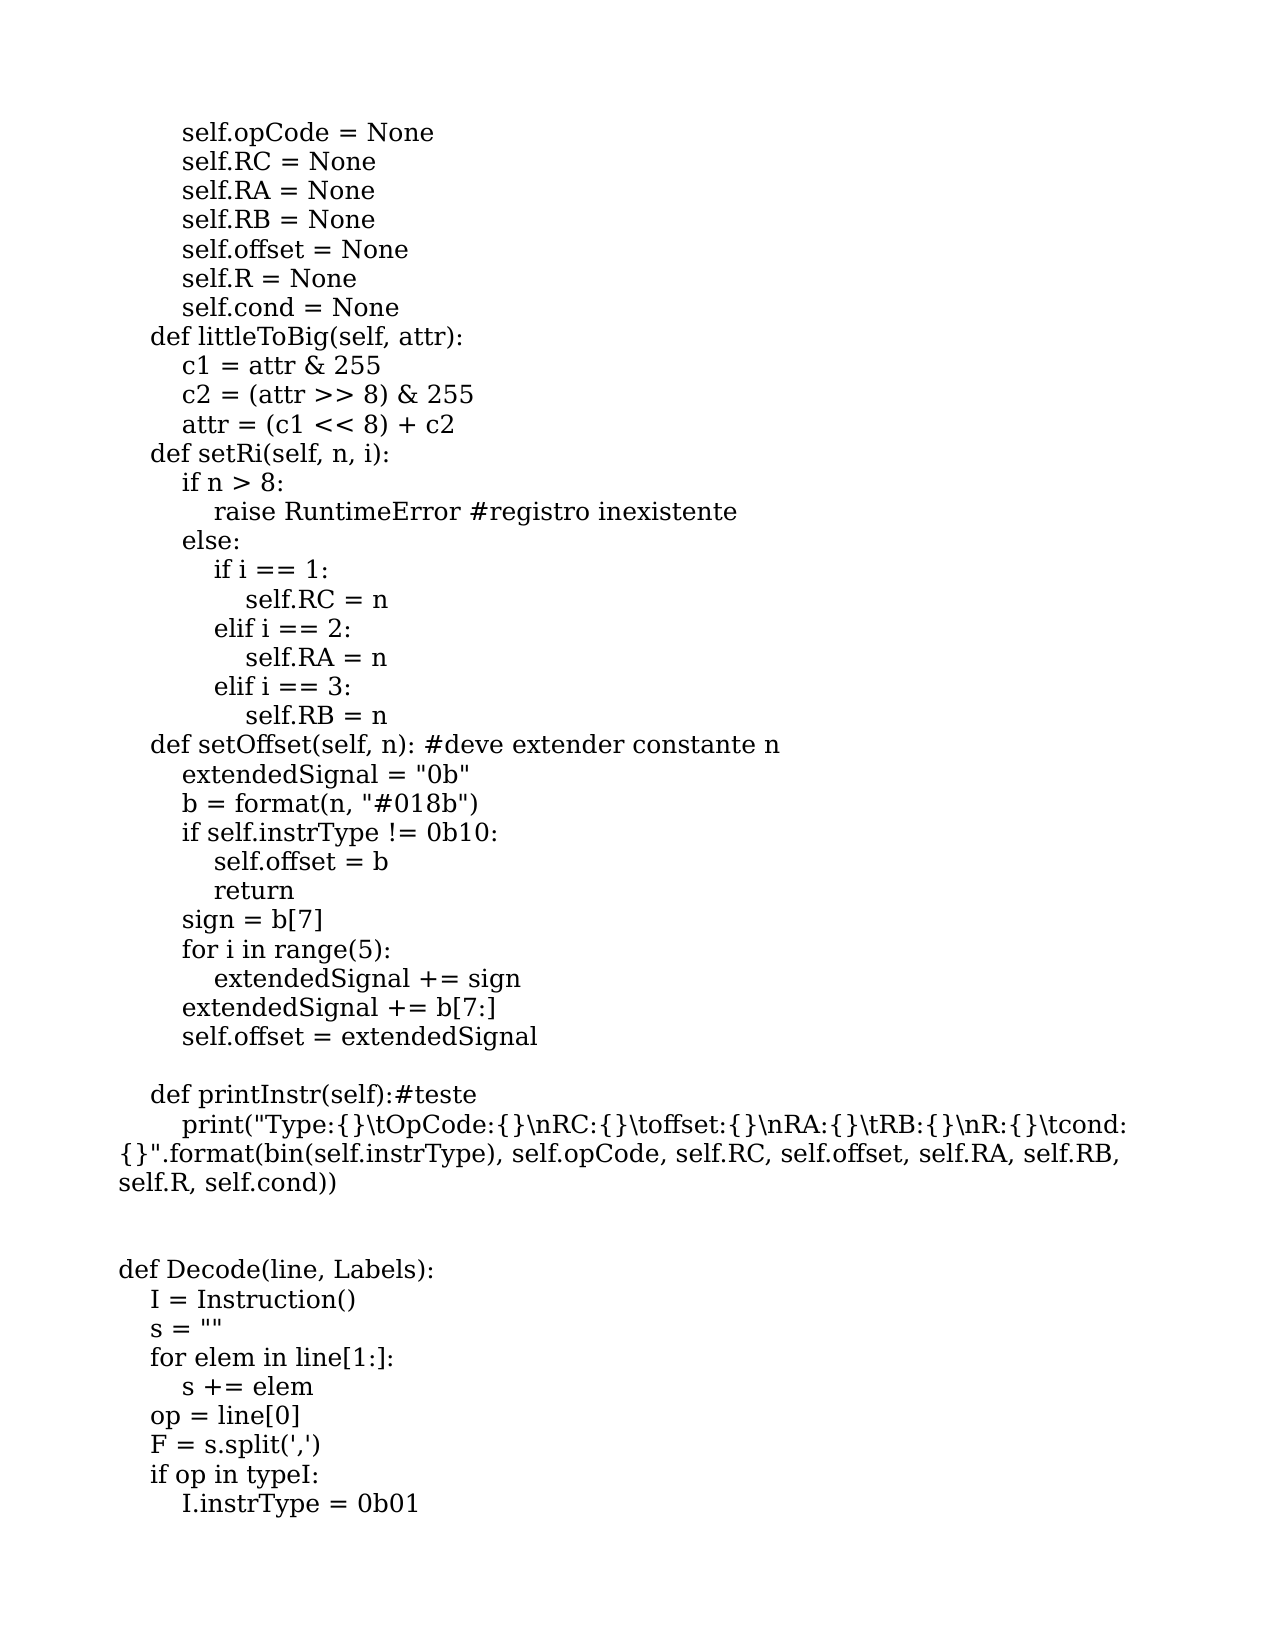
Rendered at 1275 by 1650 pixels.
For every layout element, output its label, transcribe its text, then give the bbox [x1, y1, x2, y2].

text def printInstr(self):#teste [118, 1081, 1157, 1110]
text self.opCode = None [118, 118, 1157, 147]
text raise RuntimeError #registro inexistente [118, 497, 1157, 526]
text def littleToBig(self, attr): [118, 322, 1157, 351]
text extendedSignal = "0b" [118, 760, 1157, 789]
text self.RC = n [118, 585, 1157, 614]
text elif i == 3: [118, 672, 1157, 701]
text def setOffset(self, n): #deve extender constante n [118, 731, 1157, 760]
text def setRi(self, n, i): [118, 439, 1157, 468]
text b = format(n, "#018b") [118, 789, 1157, 818]
text sign = b[7] [118, 906, 1157, 935]
text attr = (c1 << 8) + c2 [118, 410, 1157, 439]
text self.offset = None [118, 235, 1157, 264]
text elif i == 2: [118, 614, 1157, 643]
text def Decode(line, Labels): [118, 1256, 1157, 1285]
text self.cond = None [118, 293, 1157, 322]
text for i in range(5): [118, 935, 1157, 964]
text if op in typeI: [118, 1460, 1157, 1489]
text I.instrType = 0b01 [118, 1489, 1157, 1518]
text s += elem [118, 1372, 1157, 1401]
text if i == 1: [118, 556, 1157, 585]
text F = s.split(',') [118, 1431, 1157, 1460]
text if self.instrType != 0b10: [118, 818, 1157, 847]
text self.RC = None [118, 147, 1157, 176]
text if n > 8: [118, 468, 1157, 497]
text extendedSignal += b[7:] [118, 993, 1157, 1022]
text self.RA = None [118, 176, 1157, 206]
text return [118, 876, 1157, 906]
text print("Type:{}\tOpCode:{}\nRC:{}\toffset:{}\nRA:{}\tRB:{}\nR:{}\tcond:{}".format(bin(self.instrType), self.opCode, self.RC, self.offset, self.RA, self.RB, self.R, self.cond)) [118, 1110, 1157, 1197]
text extendedSignal += sign [118, 964, 1157, 993]
text else: [118, 526, 1157, 556]
text c2 = (attr >> 8) & 255 [118, 381, 1157, 410]
text self.offset = extendedSignal [118, 1022, 1157, 1051]
text c1 = attr & 255 [118, 351, 1157, 381]
text self.RB = None [118, 206, 1157, 235]
text self.R = None [118, 264, 1157, 293]
text self.RA = n [118, 643, 1157, 672]
text for elem in line[1:]: [118, 1343, 1157, 1372]
text I = Instruction() [118, 1285, 1157, 1314]
text self.RB = n [118, 701, 1157, 731]
text self.offset = b [118, 847, 1157, 876]
text s = "" [118, 1314, 1157, 1343]
text op = line[0] [118, 1401, 1157, 1431]
